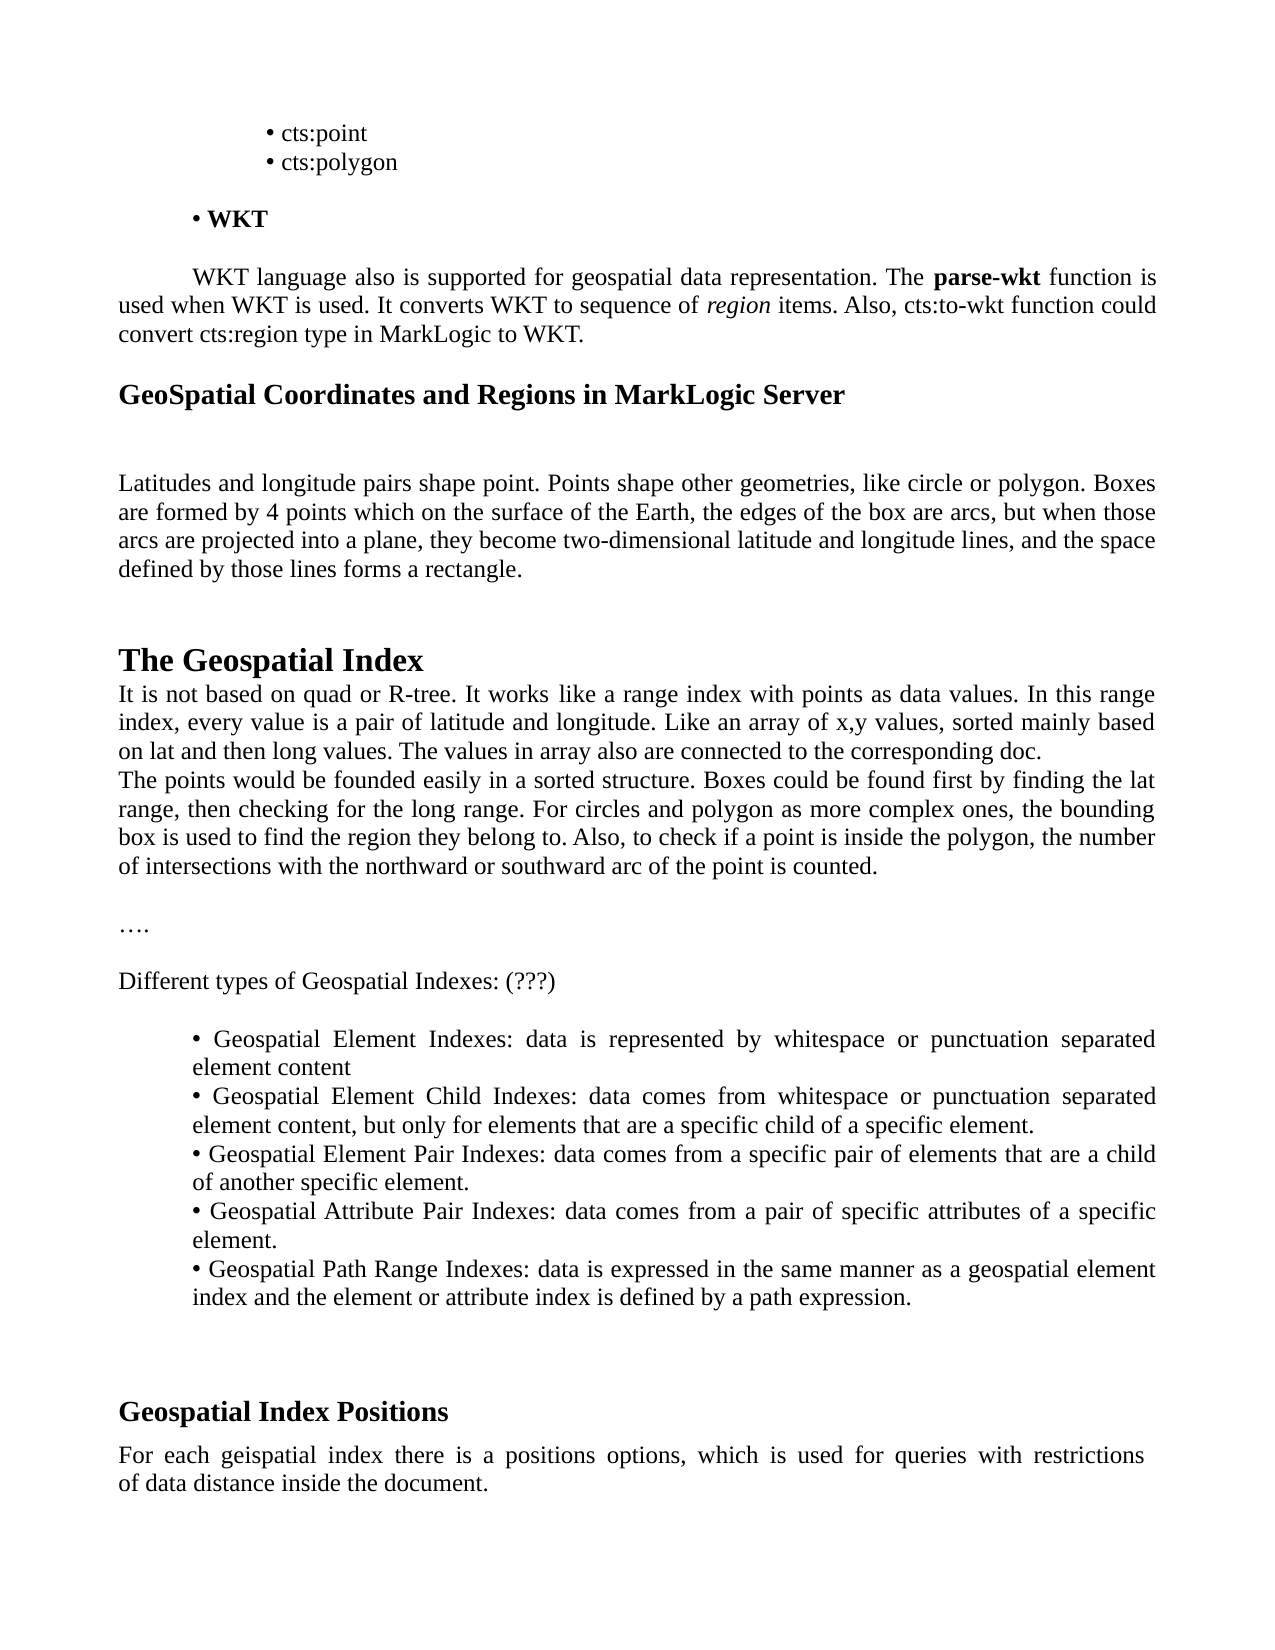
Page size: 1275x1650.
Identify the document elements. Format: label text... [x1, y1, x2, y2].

list Geospatial Element Child Indexes: data comes from whitespace or punctuation separated element content, but only for elements that are a specific child of a specific element. [192, 1081, 1157, 1139]
text Different types of Geospatial Indexes: (???) [118, 966, 1157, 995]
list Latitudes and longitude pairs shape point. Points shape other geometries, like circle or polygon. Boxes are formed by 4 points which on the surface of the Earth, the edges of the box are arcs, but when those arcs are projected into a plane, they become two-dimensional latitude and longitude lines, and the space defined by those lines forms a rectangle. [118, 468, 1157, 583]
subtitle Geospatial Index Positions [118, 1394, 1157, 1427]
text The Geospatial Index [118, 640, 1157, 679]
list cts:point [266, 118, 1157, 147]
text For each geispatial index there is a positions options, which is used for queries with restrictions of data distance inside the document. [44, 1440, 1157, 1497]
text WKT language also is supported for geospatial data representation. The parse-wkt function is used when WKT is used. It converts WKT to sequence of region items. Also, cts:to-wkt function could convert cts:region type in MarkLogic to WKT. [118, 262, 1157, 348]
list cts:polygon [266, 147, 1157, 176]
text The points would be founded easily in a sorted structure. Boxes could be found first by finding the lat range, then checking for the long range. For circles and polygon as more complex ones, the bounding box is used to find the region they belong to. Also, to check if a point is inside the polygon, the number of intersections with the northward or southward arc of the point is counted. [118, 765, 1157, 880]
text GeoSpatial Coordinates and Regions in MarkLogic Server [118, 377, 1157, 410]
text It is not based on quad or R-tree. It works like a range index with points as data values. In this range index, every value is a pair of latitude and longitude. Like an array of x,y values, sorted mainly based on lat and then long values. The values in array also are connected to the corresponding doc. [118, 679, 1157, 765]
text …. [118, 909, 1157, 937]
list Geospatial Element Pair Indexes: data comes from a specific pair of elements that are a child of another specific element. [192, 1139, 1157, 1196]
list WKT [192, 204, 1157, 233]
list Geospatial Attribute Pair Indexes: data comes from a pair of specific attributes of a specific element. [192, 1196, 1157, 1254]
list Geospatial Path Range Indexes: data is expressed in the same manner as a geospatial element index and the element or attribute index is defined by a path expression. [192, 1254, 1157, 1311]
list Geospatial Element Indexes: data is represented by whitespace or punctuation separated element content [192, 1024, 1157, 1081]
